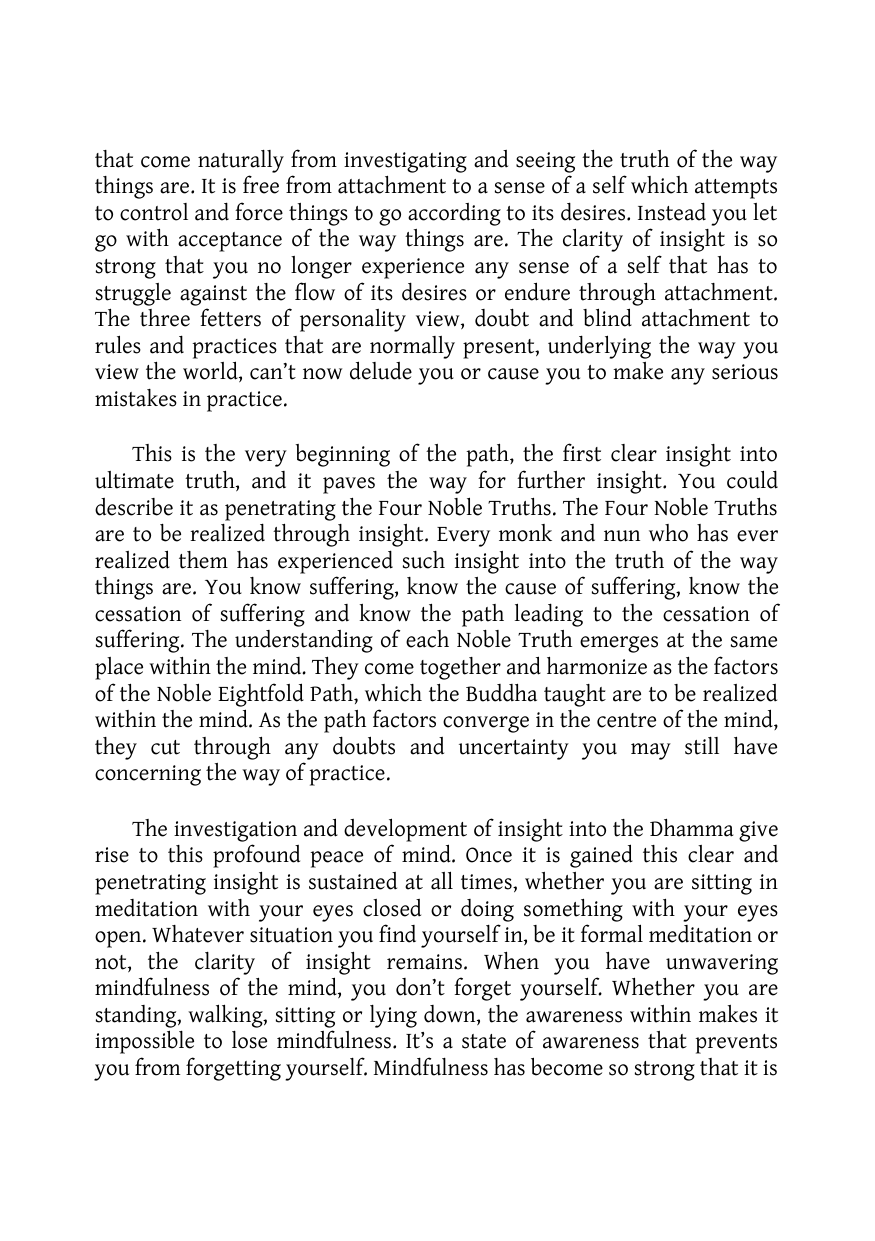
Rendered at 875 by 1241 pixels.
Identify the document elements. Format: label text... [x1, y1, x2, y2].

text This is the very beginning of the path, the first clear insight into ultimate truth, and it paves the way for further insight. You could describe it as penetrating the Four Noble Truths. The Four Noble Truths are to be realized through insight. Every monk and nun who has ever realized them has experienced such insight into the truth of the way things are. You know suffering, know the cause of suffering, know the cessation of suffering and know the path leading to the cessation of suffering. The understanding of each Noble Truth emerges at the same place within the mind. They come together and harmonize as the factors of the Noble Eightfold Path, which the Buddha taught are to be realized within the mind. As the path factors converge in the centre of the mind, they cut through any doubts and uncertainty you may still have concerning the way of practice. [94, 442, 779, 787]
text The investigation and development of insight into the Dhamma give rise to this profound peace of mind. Once it is gained this clear and penetrating insight is sustained at all times, whether you are sitting in meditation with your eyes closed or doing something with your eyes open. Whatever situation you find yourself in, be it formal meditation or not, the clarity of insight remains. When you have unwavering mindfulness of the mind, you don’t forget yourself. Whether you are standing, walking, sitting or lying down, the awareness within makes it impossible to lose mindfulness. It’s a state of awareness that prevents you from forgetting yourself. Mindfulness has become so strong that it is [94, 816, 779, 1082]
text that come naturally from investigating and seeing the truth of the way things are. It is free from attachment to a sense of a self which attempts to control and force things to go according to its desires. Instead you let go with acceptance of the way things are. The clarity of insight is so strong that you no longer experience any sense of a self that has to struggle against the flow of its desires or endure through attachment. The three fetters of personality view, doubt and blind attachment to rules and practices that are normally present, underlying the way you view the world, can’t now delude you or cause you to make any serious mistakes in practice. [94, 147, 779, 412]
